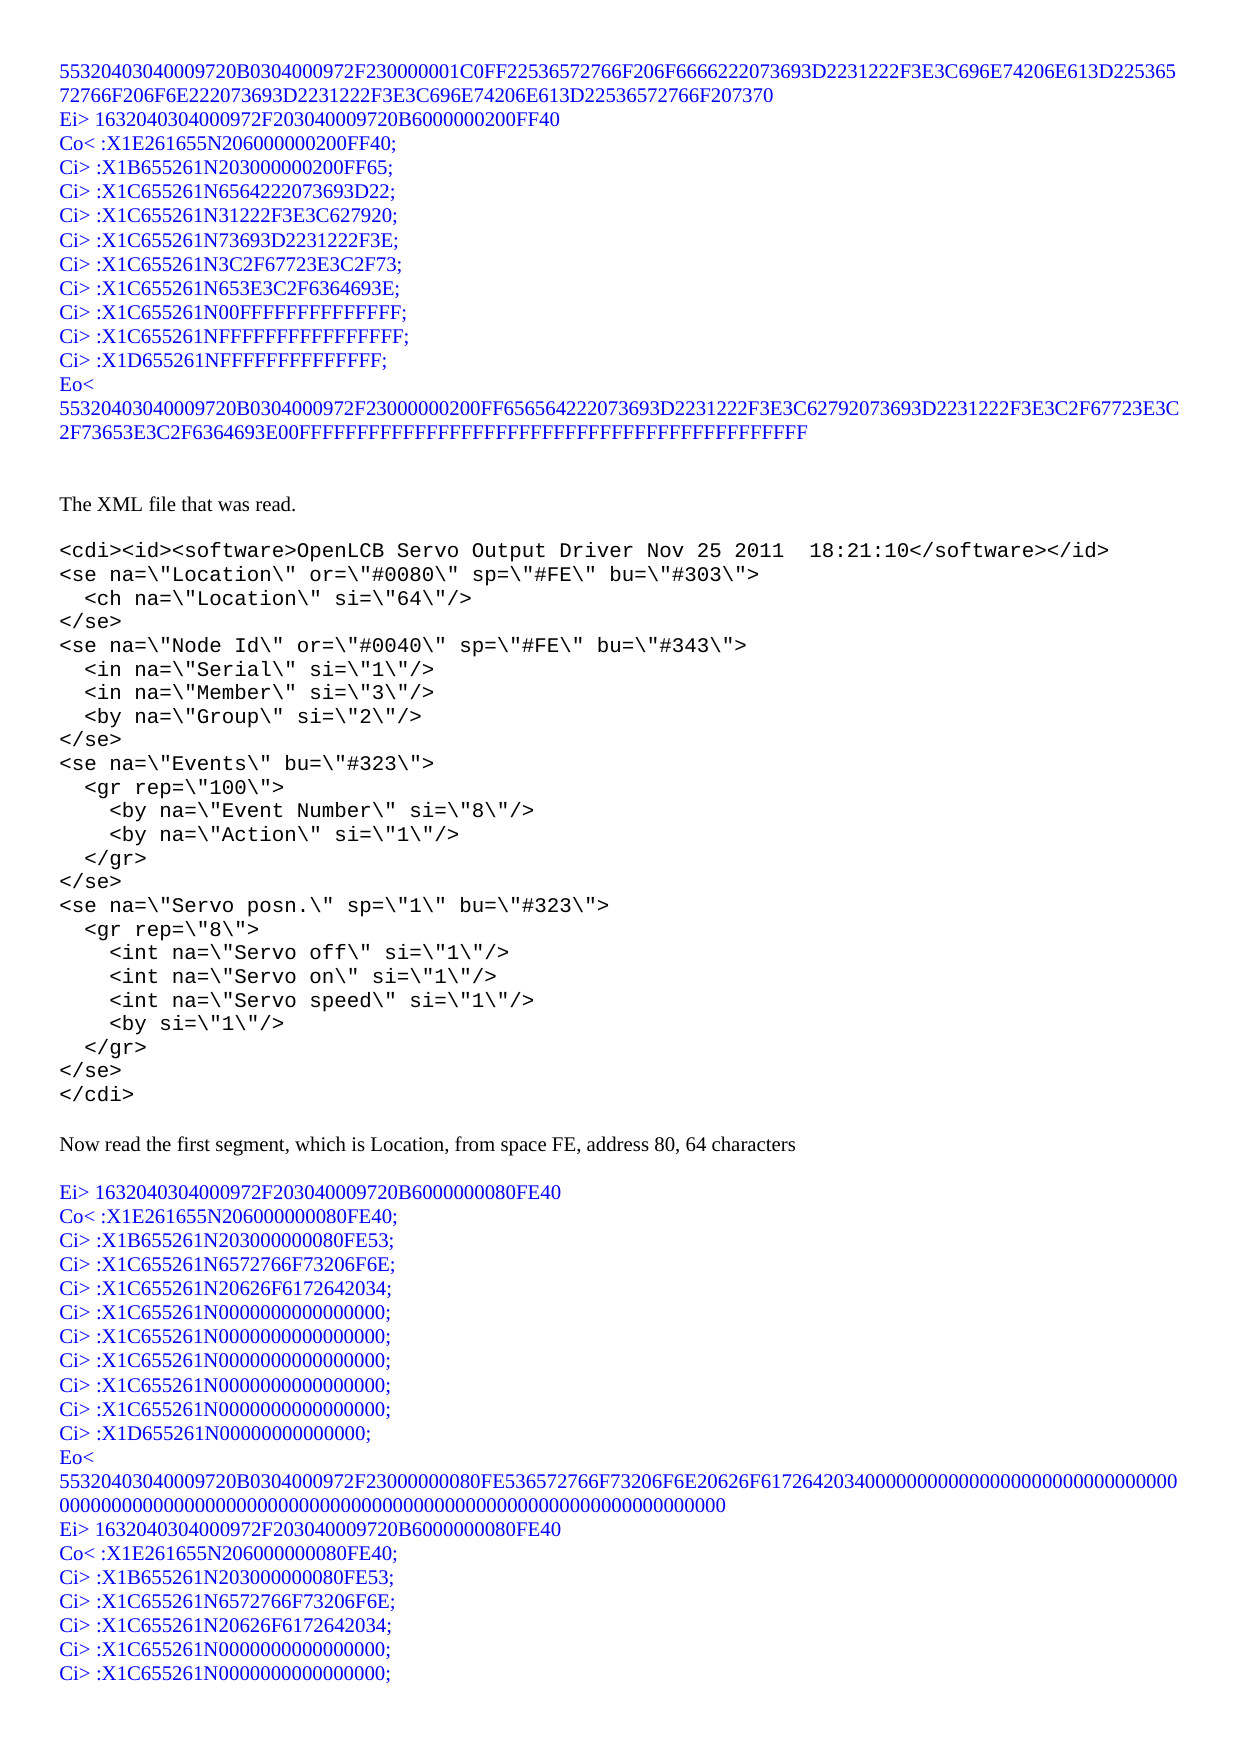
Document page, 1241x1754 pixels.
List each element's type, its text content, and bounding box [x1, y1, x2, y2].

text Ci> :X1C655261N3C2F67723E3C2F73; [59, 252, 1181, 276]
text </se> [59, 871, 1181, 895]
text </se> [59, 729, 1181, 753]
text Co< :X1E261655N206000000200FF40; [59, 131, 1181, 155]
text Ci> :X1C655261N0000000000000000; [59, 1661, 1181, 1685]
text The XML file that was read. [59, 492, 1181, 516]
text <se na=\"Events\" bu=\"#323\"> [59, 753, 1181, 777]
text Co< :X1E261655N206000000080FE40; [59, 1541, 1181, 1565]
text </se> [59, 611, 1181, 635]
text Ci> :X1C655261N31222F3E3C627920; [59, 203, 1181, 227]
text Ci> :X1C655261NFFFFFFFFFFFFFFFF; [59, 324, 1181, 348]
text Ci> :X1C655261N6564222073693D22; [59, 179, 1181, 203]
text </se> [59, 1061, 1181, 1084]
text Eo< 55320403040009720B0304000972F23000000200FF656564222073693D2231222F3E3C62792073693D2231222F3E3C2F67723E3C2F73653E3C2F6364693E00FFFFFFFFFFFFFFFFFFFFFFFFFFFFFFFFFFFFFFFFFFFF [59, 372, 1181, 444]
text Ci> :X1C655261N00FFFFFFFFFFFFFF; [59, 300, 1181, 324]
text <by na=\"Group\" si=\"2\"/> [59, 706, 1181, 729]
text Ci> :X1B655261N203000000200FF65; [59, 155, 1181, 179]
text <ch na=\"Location\" si=\"64\"/> [59, 588, 1181, 611]
text Ci> :X1C655261N0000000000000000; [59, 1372, 1181, 1397]
text Ci> :X1D655261N00000000000000; [59, 1421, 1181, 1445]
text Ci> :X1C655261N0000000000000000; [59, 1300, 1181, 1324]
text <se na=\"Location\" or=\"#0080\" sp=\"#FE\" bu=\"#303\"> [59, 564, 1181, 588]
text Ci> :X1C655261N73693D2231222F3E; [59, 227, 1181, 252]
text </gr> [59, 848, 1181, 871]
text Ci> :X1C655261N6572766F73206F6E; [59, 1589, 1181, 1613]
text Ci> :X1C655261N0000000000000000; [59, 1324, 1181, 1348]
text Ci> :X1C655261N20626F6172642034; [59, 1613, 1181, 1637]
text <se na=\"Node Id\" or=\"#0040\" sp=\"#FE\" bu=\"#343\"> [59, 635, 1181, 658]
text <in na=\"Serial\" si=\"1\"/> [59, 658, 1181, 682]
text Ci> :X1C655261N653E3C2F6364693E; [59, 276, 1181, 300]
text </gr> [59, 1037, 1181, 1061]
text Ci> :X1B655261N203000000080FE53; [59, 1228, 1181, 1252]
text <by si=\"1\"/> [59, 1013, 1181, 1037]
text Ci> :X1B655261N203000000080FE53; [59, 1565, 1181, 1589]
text <by na=\"Event Number\" si=\"8\"/> [59, 800, 1181, 824]
text <cdi><id><software>OpenLCB Servo Output Driver Nov 25 2011 18:21:10</software></id> [59, 540, 1181, 564]
text <int na=\"Servo speed\" si=\"1\"/> [59, 989, 1181, 1013]
text Ci> :X1C655261N20626F6172642034; [59, 1276, 1181, 1300]
text Ci> :X1D655261NFFFFFFFFFFFFFF; [59, 348, 1181, 372]
text Ci> :X1C655261N0000000000000000; [59, 1348, 1181, 1372]
text <gr rep=\"100\"> [59, 777, 1181, 800]
text Eo< 55320403040009720B0304000972F23000000080FE536572766F73206F6E20626F61726420340000000000000000000000000000000000000000000000000000000000000000000000000000000000000000000000 [59, 1445, 1181, 1517]
text <int na=\"Servo off\" si=\"1\"/> [59, 942, 1181, 966]
text Ei> 1632040304000972F203040009720B6000000080FE40 [59, 1180, 1181, 1204]
text Ei> 1632040304000972F203040009720B6000000200FF40 [59, 107, 1181, 131]
text Ci> :X1C655261N6572766F73206F6E; [59, 1252, 1181, 1276]
text Ci> :X1C655261N0000000000000000; [59, 1637, 1181, 1661]
text </cdi> [59, 1084, 1181, 1108]
text <gr rep=\"8\"> [59, 919, 1181, 942]
text Now read the first segment, which is Location, from space FE, address 80, 64 characters [59, 1132, 1181, 1156]
text Ei> 1632040304000972F203040009720B6000000080FE40 [59, 1517, 1181, 1541]
text Ci> :X1C655261N0000000000000000; [59, 1397, 1181, 1421]
text <se na=\"Servo posn.\" sp=\"1\" bu=\"#323\"> [59, 895, 1181, 919]
text <int na=\"Servo on\" si=\"1\"/> [59, 966, 1181, 989]
text <in na=\"Member\" si=\"3\"/> [59, 682, 1181, 706]
text 55320403040009720B0304000972F230000001C0FF22536572766F206F6666222073693D2231222F3E3C696E74206E613D22536572766F206F6E222073693D2231222F3E3C696E74206E613D22536572766F207370 [59, 59, 1181, 107]
text <by na=\"Action\" si=\"1\"/> [59, 824, 1181, 848]
text Co< :X1E261655N206000000080FE40; [59, 1204, 1181, 1228]
